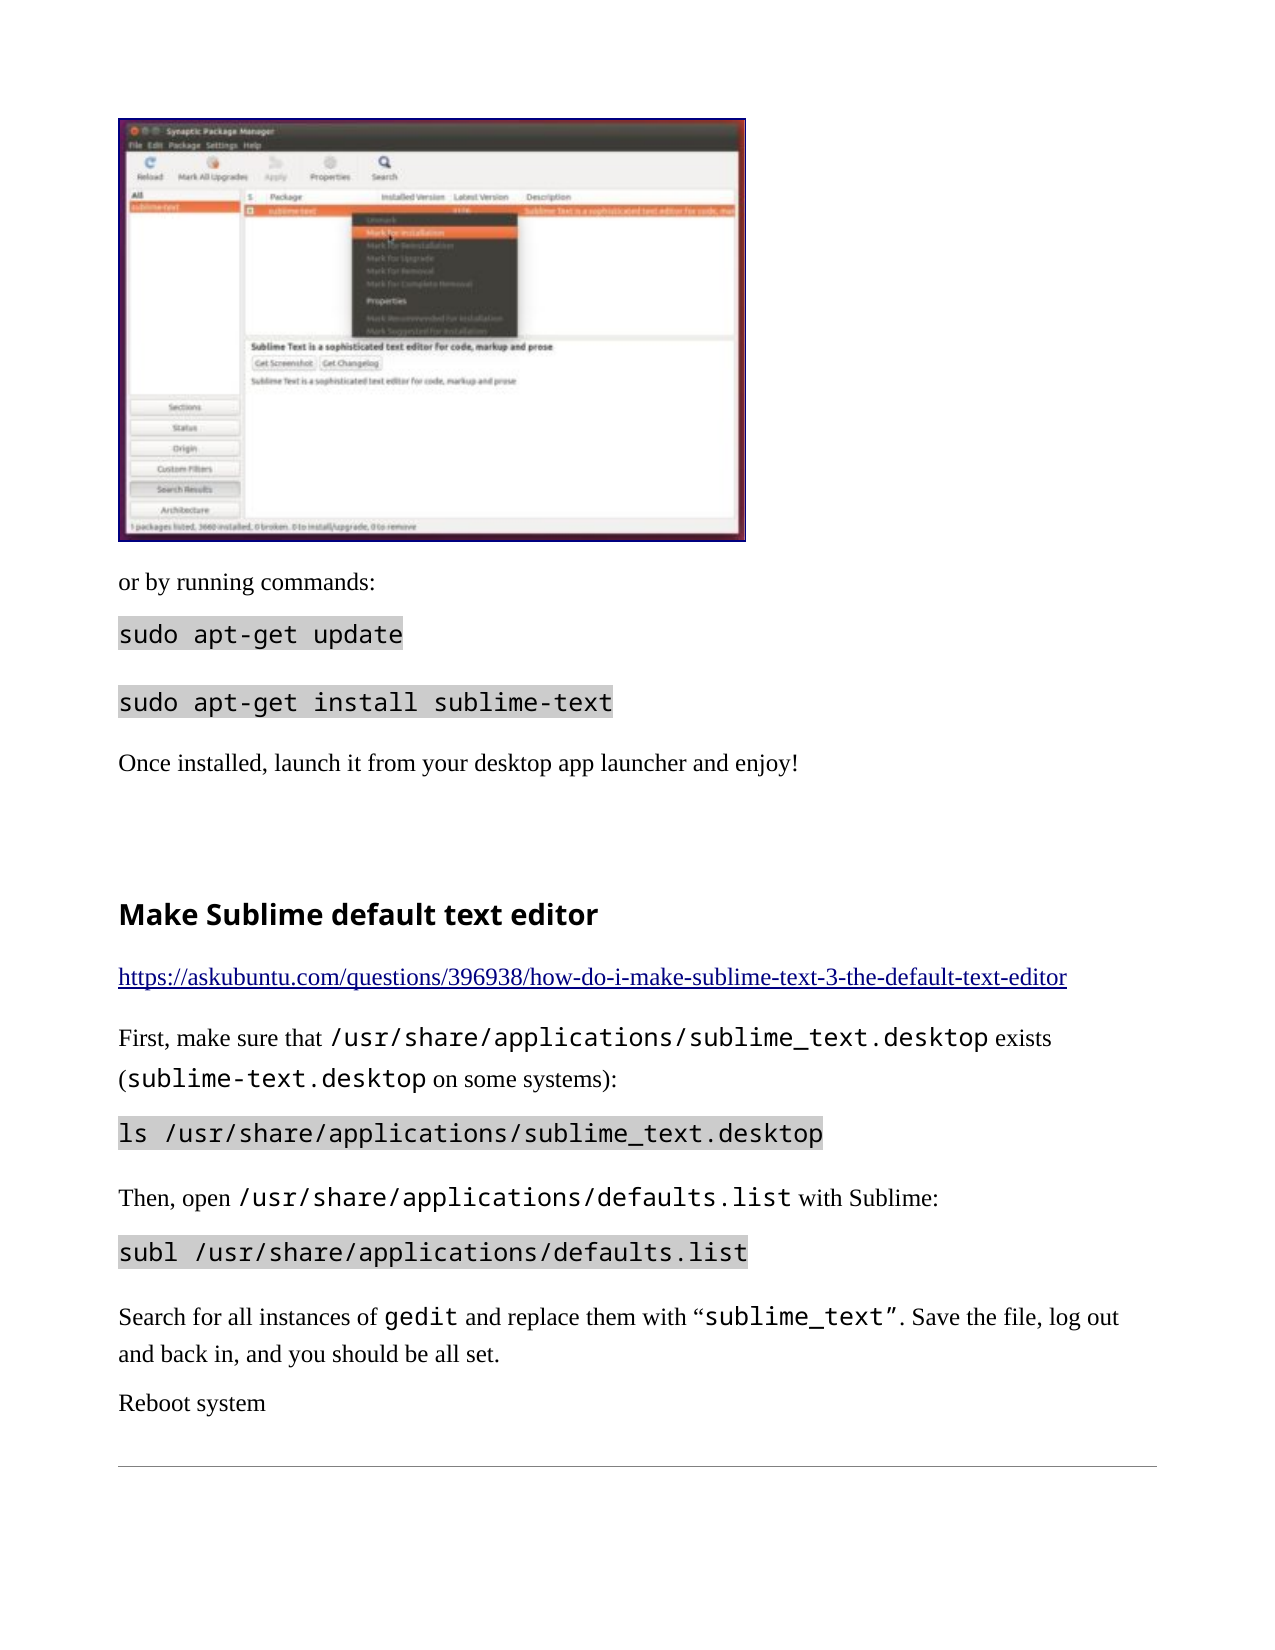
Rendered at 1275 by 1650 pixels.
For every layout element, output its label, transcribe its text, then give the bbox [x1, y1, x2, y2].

text sudo apt-get update [118, 616, 1157, 650]
text Then, open /usr/share/applications/defaults.list with Sublime: [118, 1180, 1157, 1214]
text https://askubuntu.com/questions/396938/how-do-i-make-sublime-text-3-the-default-text-editor [118, 962, 1157, 991]
text subl /usr/share/applications/defaults.list [118, 1235, 1157, 1269]
text Search for all instances of gedit and replace them with “sublime_text”. Save the file, log out and back in, and you should be all set. [118, 1299, 1157, 1367]
text Once installed, launch it from your desktop app launcher and enjoy! [118, 748, 1157, 777]
picture [120, 120, 745, 540]
text Make Sublime default text editor [118, 894, 1157, 934]
text ls /usr/share/applications/sublime_text.desktop [118, 1116, 1157, 1150]
text First, make sure that /usr/share/applications/sublime_text.desktop exists (sublime-text.desktop on some systems): [118, 1020, 1157, 1095]
text sudo apt-get install sublime-text [118, 684, 1157, 718]
text or by running commands: [118, 567, 1157, 596]
text Reboot system [118, 1388, 1157, 1416]
